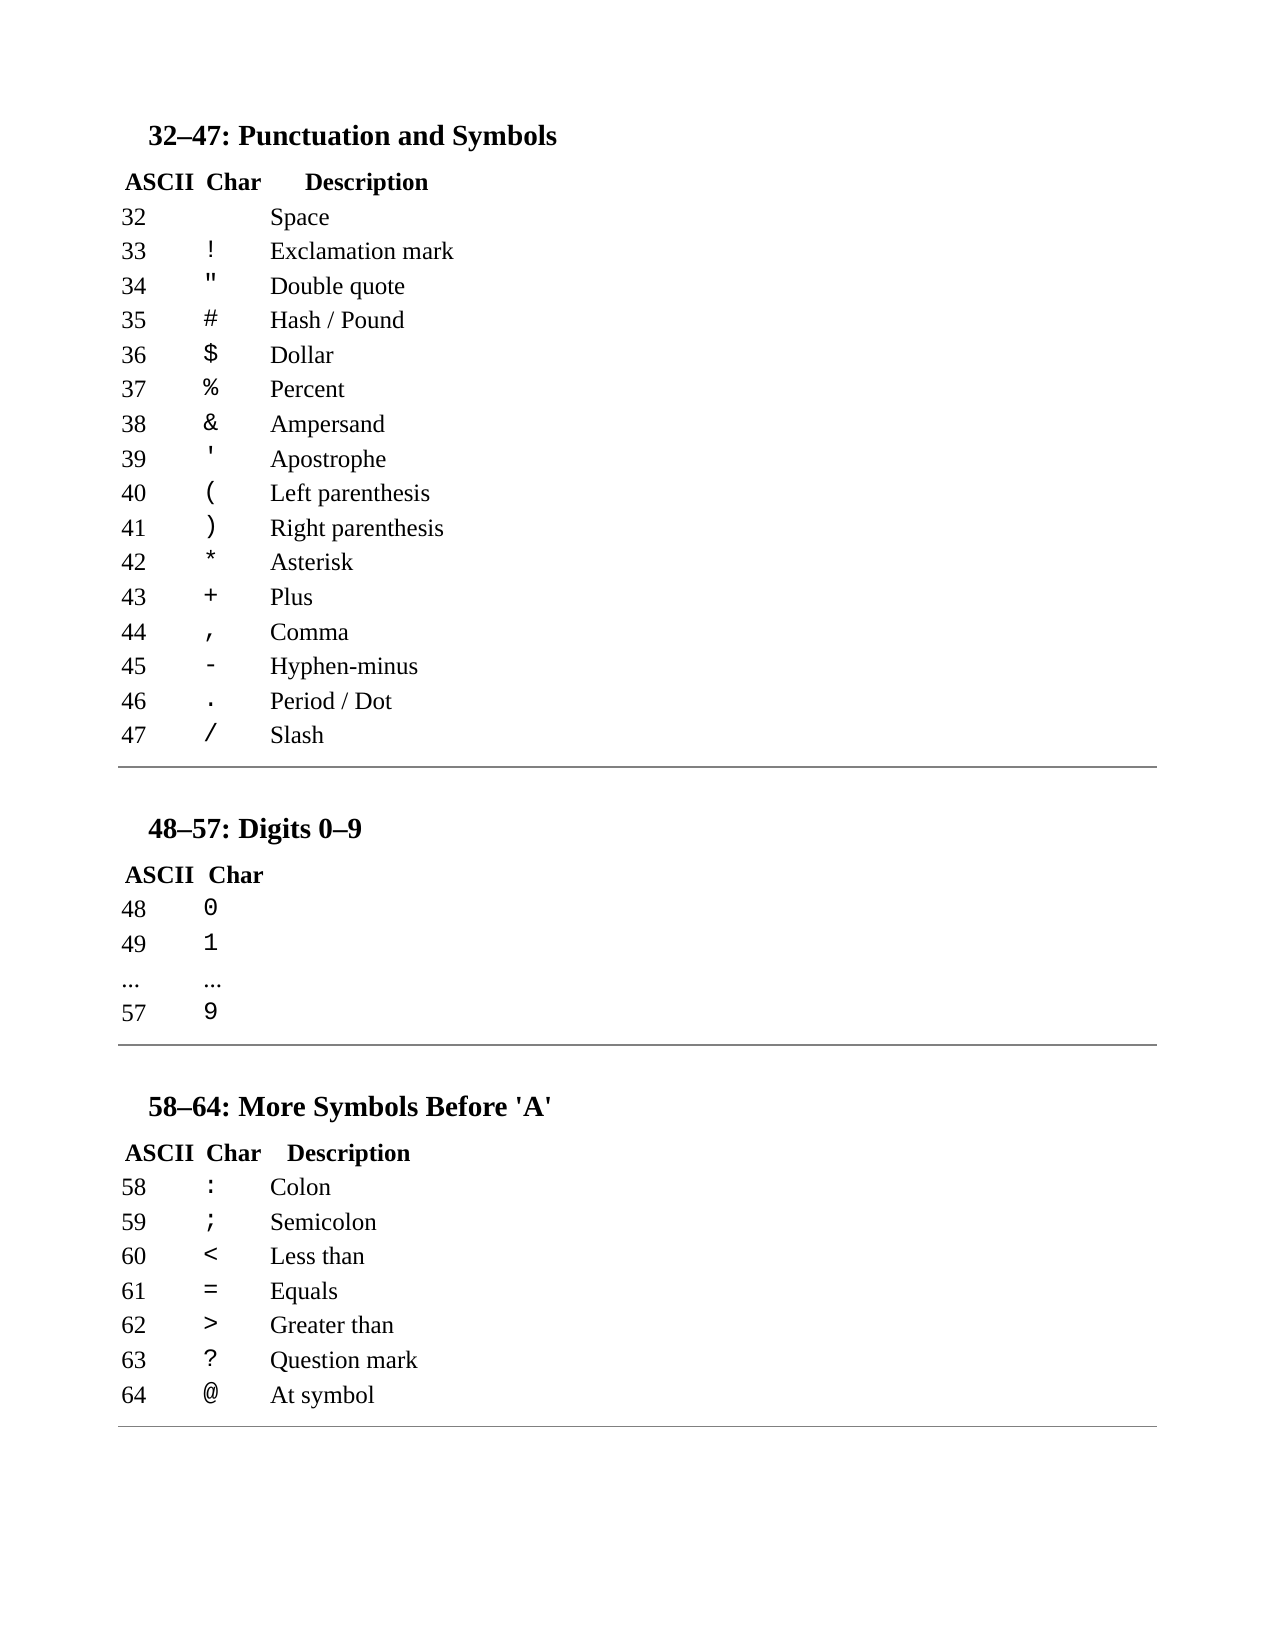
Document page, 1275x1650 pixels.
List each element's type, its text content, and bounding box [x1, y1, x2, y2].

table_cell * [200, 545, 267, 579]
table_cell < [200, 1239, 267, 1273]
table_cell Equals [267, 1273, 430, 1308]
table_cell 39 [118, 441, 200, 475]
table_cell 41 [118, 510, 200, 544]
table_cell = [200, 1273, 267, 1308]
subtitle 🔹 48–57: Digits 0–9 [118, 811, 1157, 844]
table_cell 42 [118, 545, 200, 579]
table_cell Ampersand [267, 406, 466, 441]
table_cell Dollar [267, 337, 466, 372]
table_header ASCII [118, 857, 200, 892]
table_cell 47 [118, 718, 200, 752]
table_cell ) [200, 510, 267, 544]
table_cell % [200, 372, 267, 406]
table_cell Percent [267, 372, 466, 406]
table_cell 9 [200, 995, 271, 1030]
table_cell ! [200, 233, 267, 268]
table_cell Semicolon [267, 1204, 430, 1238]
table_cell 44 [118, 614, 200, 648]
table_cell + [200, 579, 267, 614]
table_cell Question mark [267, 1342, 430, 1377]
table_cell 46 [118, 683, 200, 717]
table_cell 37 [118, 372, 200, 406]
table_cell Left parenthesis [267, 475, 466, 510]
table_cell ... [200, 961, 271, 995]
table_cell 38 [118, 406, 200, 441]
table_cell Greater than [267, 1308, 430, 1342]
table_cell Hyphen-minus [267, 648, 466, 683]
subtitle 🔹 32–47: Punctuation and Symbols [118, 118, 1157, 152]
table_header Char [200, 164, 267, 199]
table_cell Asterisk [267, 545, 466, 579]
table_cell Apostrophe [267, 441, 466, 475]
table_cell $ [200, 337, 267, 372]
table_cell 49 [118, 926, 200, 961]
table_cell [200, 199, 267, 233]
table_cell 36 [118, 337, 200, 372]
table_header Description [267, 164, 466, 199]
table_cell > [200, 1308, 267, 1342]
table_cell ? [200, 1342, 267, 1377]
table_cell " [200, 268, 267, 302]
table_cell Colon [267, 1169, 430, 1204]
table_cell 35 [118, 303, 200, 337]
table_cell 60 [118, 1239, 200, 1273]
table_cell 48 [118, 892, 200, 926]
table_cell , [200, 614, 267, 648]
table_cell 62 [118, 1308, 200, 1342]
table_cell 40 [118, 475, 200, 510]
table_cell # [200, 303, 267, 337]
table_cell 34 [118, 268, 200, 302]
table_cell ( [200, 475, 267, 510]
table_cell Hash / Pound [267, 303, 466, 337]
table_cell 33 [118, 233, 200, 268]
table_cell . [200, 683, 267, 717]
table_cell 43 [118, 579, 200, 614]
table_cell 1 [200, 926, 271, 961]
table_cell 59 [118, 1204, 200, 1238]
table_cell / [200, 718, 267, 752]
table_header Char [200, 1135, 267, 1169]
table_cell ' [200, 441, 267, 475]
table_cell - [200, 648, 267, 683]
table_header ASCII [118, 164, 200, 199]
table_cell Period / Dot [267, 683, 466, 717]
table_cell Space [267, 199, 466, 233]
table_cell 0 [200, 892, 271, 926]
table_cell ; [200, 1204, 267, 1238]
subtitle 🔹 58–64: More Symbols Before 'A' [118, 1089, 1157, 1122]
table_cell 58 [118, 1169, 200, 1204]
table_cell 32 [118, 199, 200, 233]
table_cell 64 [118, 1377, 200, 1411]
table_cell Right parenthesis [267, 510, 466, 544]
table_cell Exclamation mark [267, 233, 466, 268]
table_cell Comma [267, 614, 466, 648]
table_cell & [200, 406, 267, 441]
table_cell 63 [118, 1342, 200, 1377]
table_cell 57 [118, 995, 200, 1030]
table_header Char [200, 857, 271, 892]
table_cell Slash [267, 718, 466, 752]
table_cell : [200, 1169, 267, 1204]
table_cell Plus [267, 579, 466, 614]
table_cell ... [118, 961, 200, 995]
table_cell Double quote [267, 268, 466, 302]
table_cell At symbol [267, 1377, 430, 1411]
table_cell 61 [118, 1273, 200, 1308]
table_cell 45 [118, 648, 200, 683]
table_header ASCII [118, 1135, 200, 1169]
table_header Description [267, 1135, 430, 1169]
table_cell @ [200, 1377, 267, 1411]
table_cell Less than [267, 1239, 430, 1273]
